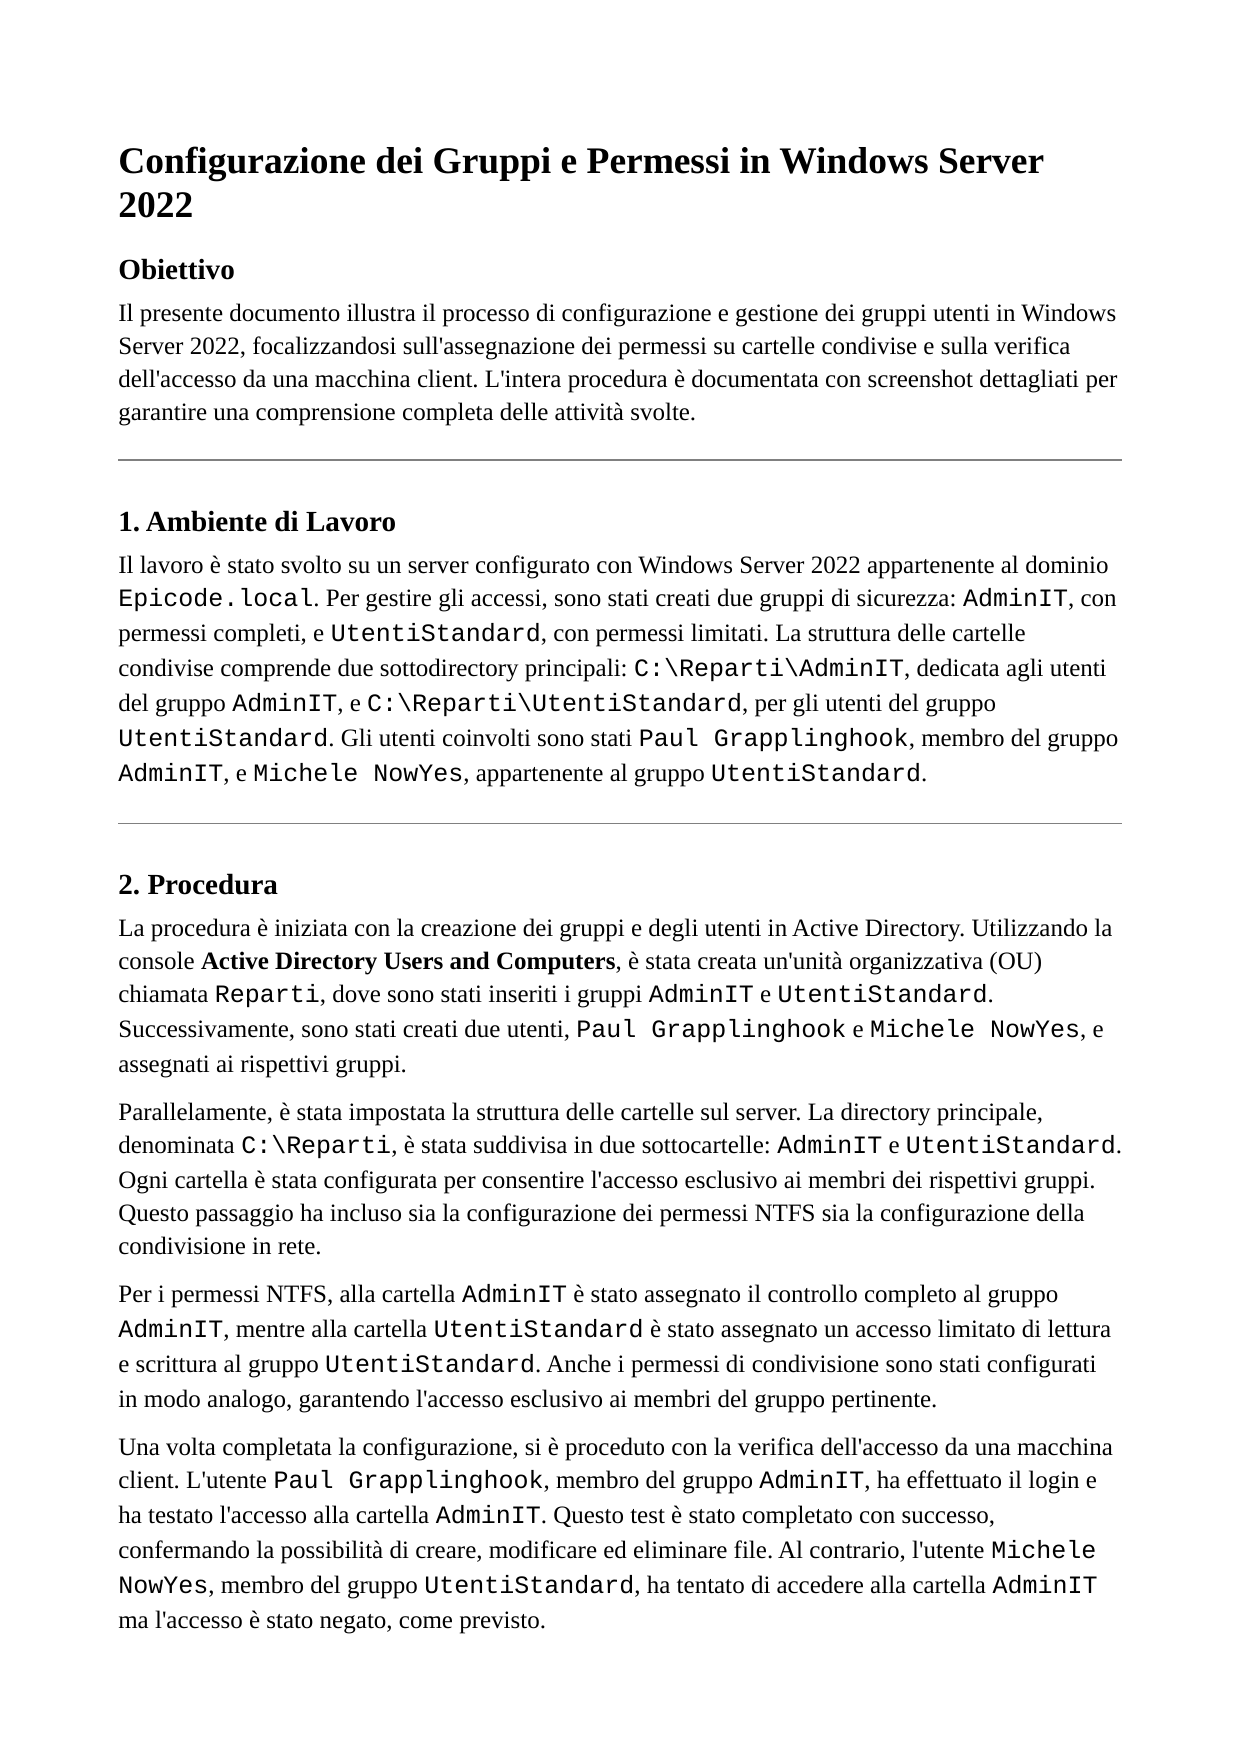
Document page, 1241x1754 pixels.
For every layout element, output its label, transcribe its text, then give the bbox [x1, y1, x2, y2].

text Parallelamente, è stata impostata la struttura delle cartelle sul server. La directory principale, denominata C:\Reparti, è stata suddivisa in due sottocartelle: AdminIT e UtentiStandard. Ogni cartella è stata configurata per consentire l'accesso esclusivo ai membri dei rispettivi gruppi. Questo passaggio ha incluso sia la configurazione dei permessi NTFS sia la configurazione della condivisione in rete. [118, 1097, 1122, 1260]
text Per i permessi NTFS, alla cartella AdminIT è stato assegnato il controllo completo al gruppo AdminIT, mentre alla cartella UtentiStandard è stato assegnato un accesso limitato di lettura e scrittura al gruppo UtentiStandard. Anche i permessi di condivisione sono stati configurati in modo analogo, garantendo l'accesso esclusivo ai membri del gruppo pertinente. [118, 1279, 1122, 1413]
subtitle 1. Ambiente di Lavoro [118, 504, 1122, 537]
text Il lavoro è stato svolto su un server configurato con Windows Server 2022 appartenente al dominio Epicode.local. Per gestire gli accessi, sono stati creati due gruppi di sicurezza: AdminIT, con permessi completi, e UtentiStandard, con permessi limitati. La struttura delle cartelle condivise comprende due sottodirectory principali: C:\Reparti\AdminIT, dedicata agli utenti del gruppo AdminIT, e C:\Reparti\UtentiStandard, per gli utenti del gruppo UtentiStandard. Gli utenti coinvolti sono stati Paul Grapplinghook, membro del gruppo AdminIT, e Michele NowYes, appartenente al gruppo UtentiStandard. [118, 550, 1122, 789]
text La procedura è iniziata con la creazione dei gruppi e degli utenti in Active Directory. Utilizzando la console Active Directory Users and Computers, è stata creata un'unità organizzativa (OU) chiamata Reparti, dove sono stati inseriti i gruppi AdminIT e UtentiStandard. Successivamente, sono stati creati due utenti, Paul Grapplinghook e Michele NowYes, e assegnati ai rispettivi gruppi. [118, 913, 1122, 1078]
text Una volta completata la configurazione, si è proceduto con la verifica dell'accesso da una macchina client. L'utente Paul Grapplinghook, membro del gruppo AdminIT, ha effettuato il login e ha testato l'accesso alla cartella AdminIT. Questo test è stato completato con successo, confermando la possibilità di creare, modificare ed eliminare file. Al contrario, l'utente Michele NowYes, membro del gruppo UtentiStandard, ha tentato di accedere alla cartella AdminIT ma l'accesso è stato negato, come previsto. [118, 1432, 1122, 1634]
text Il presente documento illustra il processo di configurazione e gestione dei gruppi utenti in Windows Server 2022, focalizzandosi sull'assegnazione dei permessi su cartelle condivise e sulla verifica dell'accesso da una macchina client. L'intera procedura è documentata con screenshot dettagliati per garantire una comprensione completa delle attività svolte. [118, 298, 1122, 426]
subtitle 2. Procedura [118, 867, 1122, 901]
subtitle Obiettivo [118, 252, 1122, 286]
subtitle Configurazione dei Gruppi e Permessi in Windows Server 2022 [118, 139, 1122, 225]
